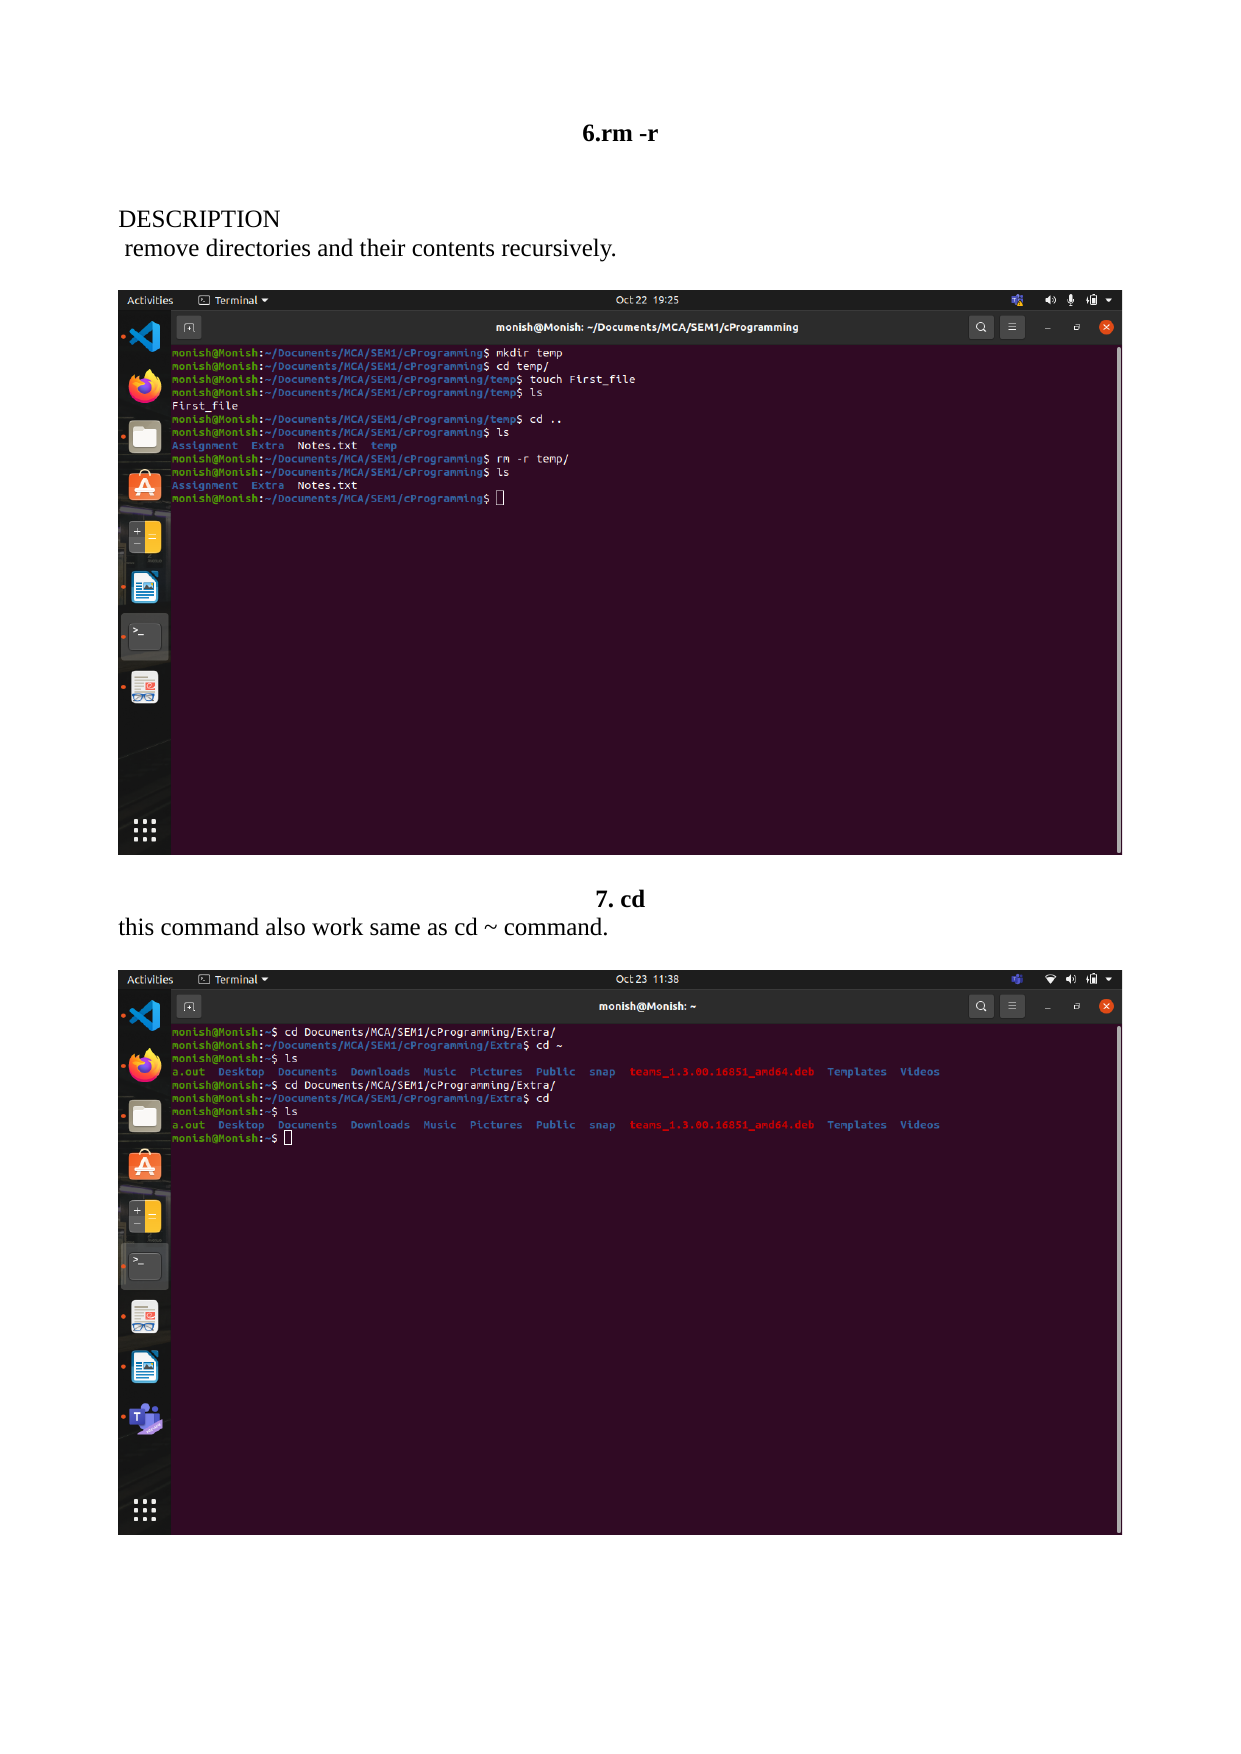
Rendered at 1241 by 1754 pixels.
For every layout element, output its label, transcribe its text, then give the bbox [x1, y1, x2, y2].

text remove directories and their contents recursively. [118, 233, 1122, 262]
text 6.rm -r [118, 118, 1122, 147]
text this command also work same as cd ~ command. [118, 912, 1122, 941]
picture [118, 970, 1123, 1535]
picture [118, 290, 1123, 855]
text 7. cd [118, 884, 1122, 912]
text DESCRIPTION [118, 204, 1122, 233]
